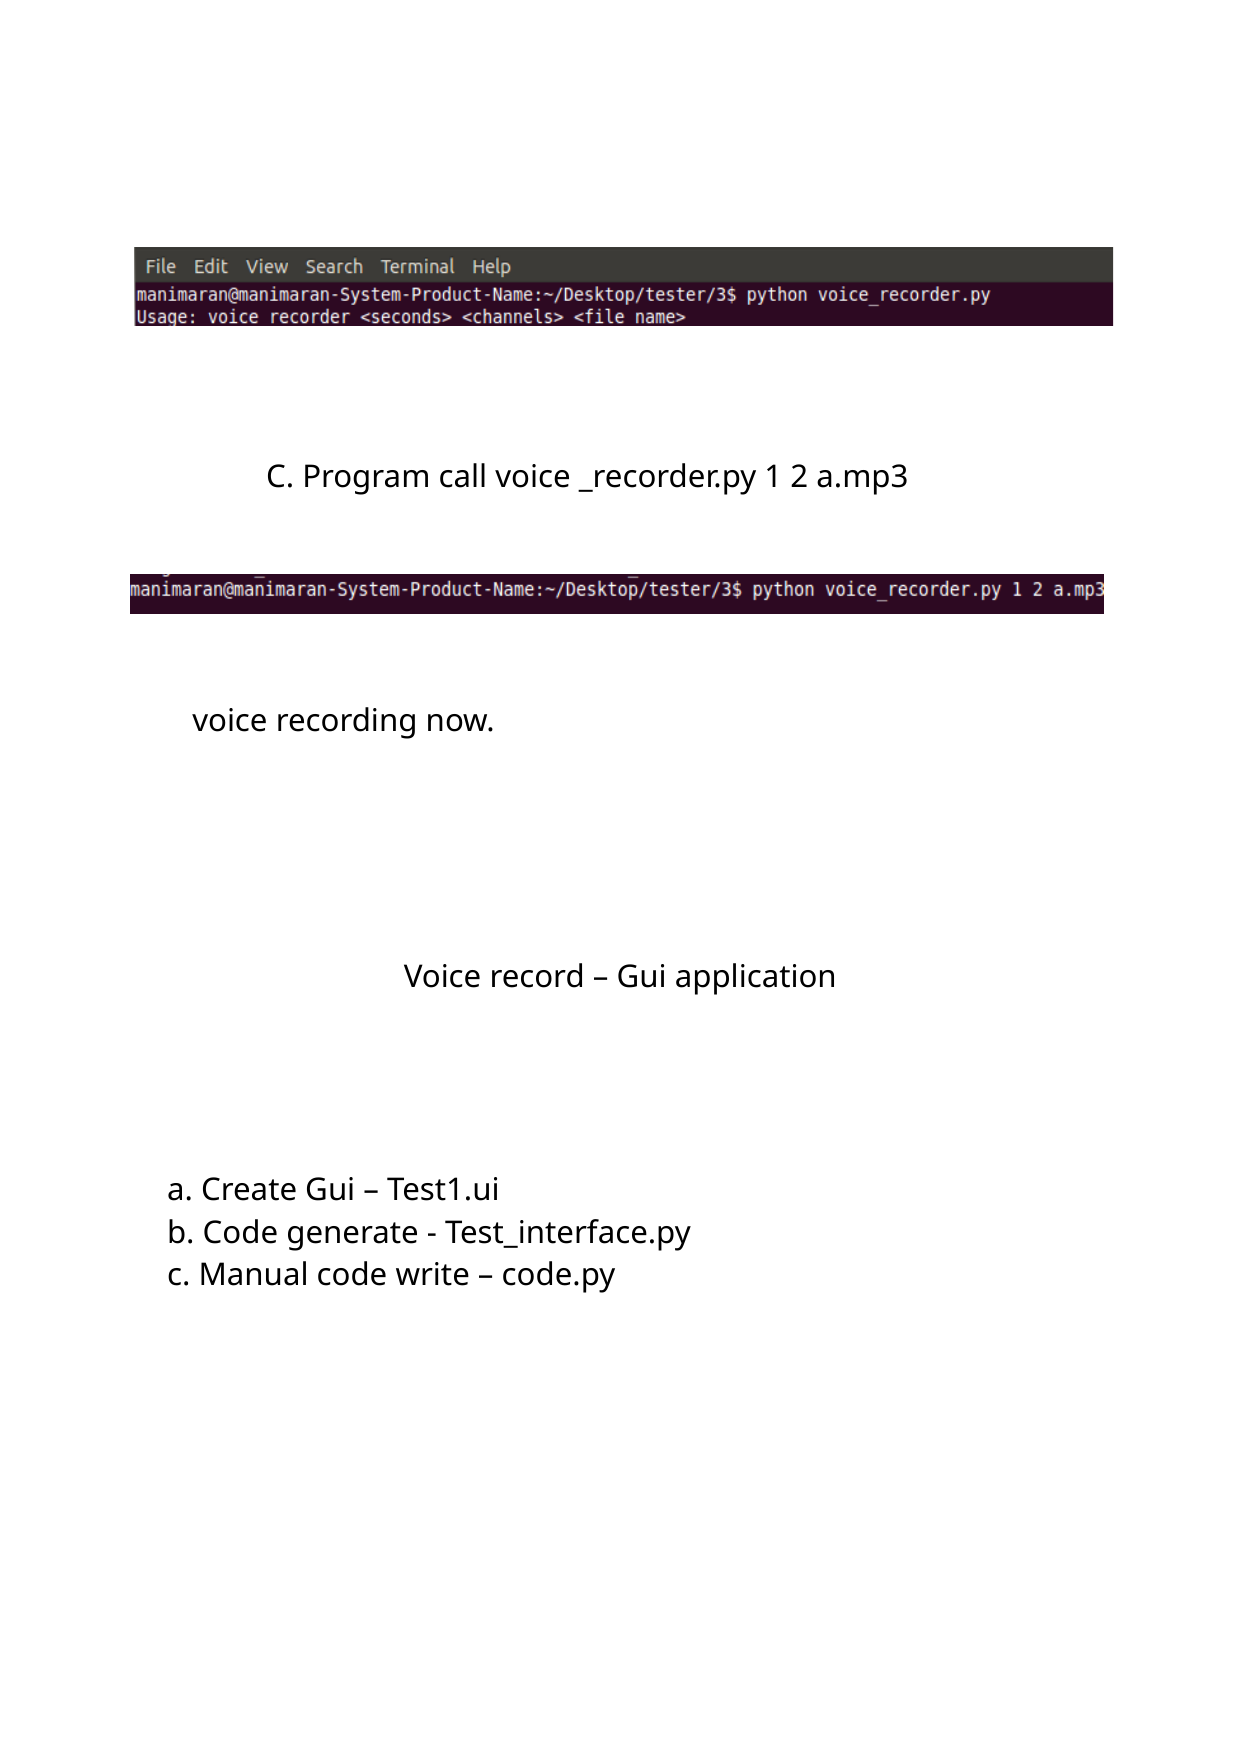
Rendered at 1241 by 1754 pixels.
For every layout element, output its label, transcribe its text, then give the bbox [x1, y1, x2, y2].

text c. Manual code write – code.py [118, 1252, 1122, 1295]
text a. Create Gui – Test1.ui [118, 1167, 1122, 1209]
text Voice record – Gui application [118, 954, 1122, 997]
text b. Code generate - Test_interface.py [118, 1209, 1122, 1252]
picture [130, 574, 1104, 614]
picture [133, 247, 1114, 326]
text voice recording now. [118, 698, 1122, 741]
text C. Program call voice _recorder.py 1 2 a.mp3 [118, 454, 1122, 496]
